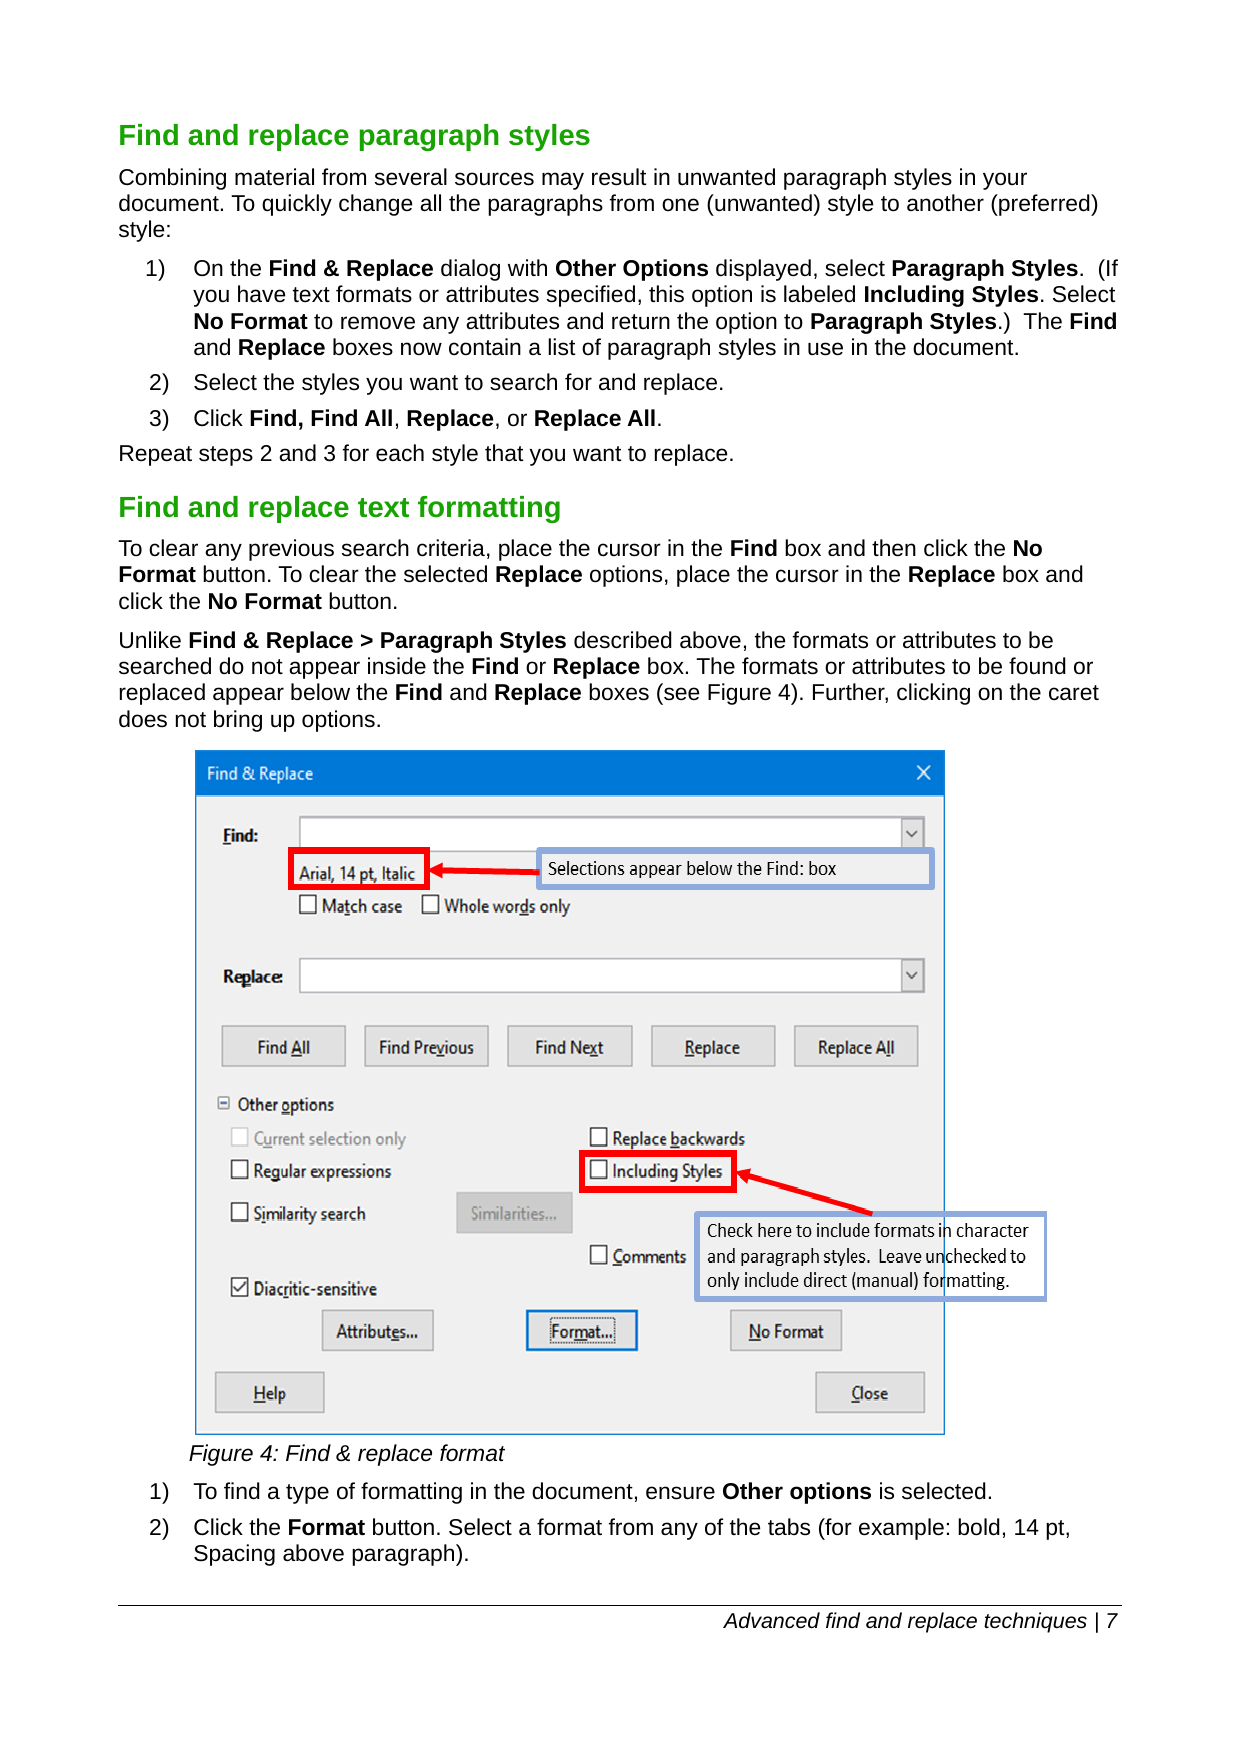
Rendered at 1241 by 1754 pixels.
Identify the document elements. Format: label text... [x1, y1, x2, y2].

list Combining material from several sources may result in unwanted paragraph styles in your document. To quickly change all the paragraphs from one (unwanted) style to another (preferred) style: [118, 163, 1122, 242]
list Click Find, Find All, Replace, or Replace All. [169, 404, 1122, 431]
list Click the Format button. Select a format from any of the tabs (for example: bold, 14 pt, Spacing above paragraph). [169, 1513, 1122, 1566]
text Repeat steps 2 and 3 for each style that you want to replace. [118, 440, 1122, 466]
list On the Find & Replace dialog with Other Options displayed, select Paragraph Styles. (If you have text formats or attributes specified, this option is labeled Including Styles. Select No Format to remove any attributes and return the option to Paragraph Styles.) The Find and Replace boxes now contain a list of paragraph styles in use in the document. [165, 255, 1122, 360]
text Unlike Find & Replace > Paragraph Styles described above, the formats or attributes to be searched do not appear inside the Find or Replace box. The formats or attributes to be found or replaced appear below the Find and Replace boxes (see Figure 4). Further, clicking on the caret does not bring up options. [118, 627, 1122, 732]
subtitle Find and replace paragraph styles [118, 118, 1122, 152]
text Figure 4: Find & replace format [188, 1438, 1052, 1466]
subtitle Find and replace text formatting [118, 490, 1122, 523]
text To clear any previous search criteria, place the cursor in the Find box and then click the No Format button. To clear the selected Replace options, place the cursor in the Replace box and click the No Format button. [118, 535, 1122, 614]
list To find a type of formatting in the document, ensure Other options is selected. [169, 1478, 1122, 1504]
picture [188, 744, 1038, 1440]
list Select the styles you want to search for and replace. [169, 369, 1122, 396]
